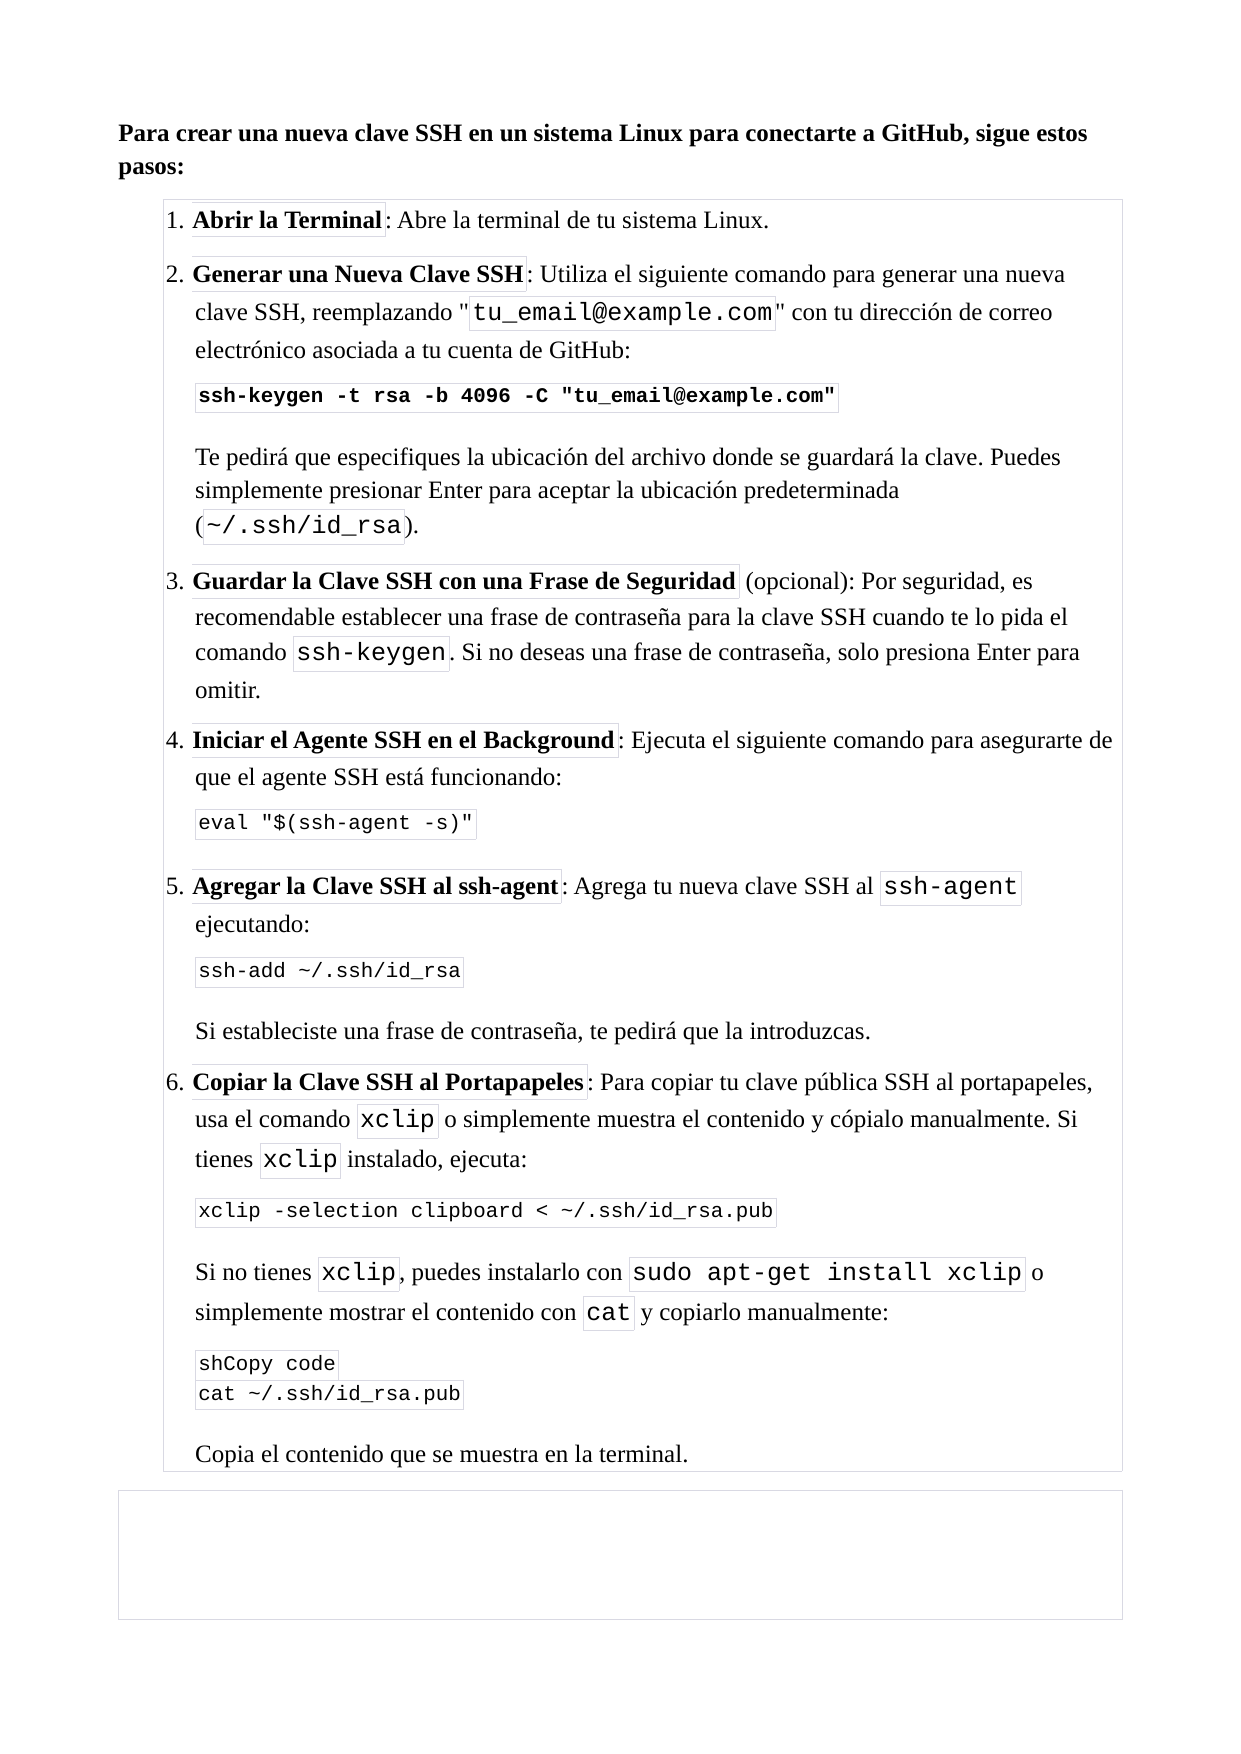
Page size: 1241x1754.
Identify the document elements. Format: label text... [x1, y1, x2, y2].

list Abrir la Terminal: Abre la terminal de tu sistema Linux. [164, 200, 1122, 237]
list cat ~/.ssh/id_rsa.pub [164, 1377, 195, 1409]
list Copia el contenido que se muestra en la terminal. [164, 1436, 1122, 1471]
list cat ~/.ssh/id_rsa.pub [339, 1377, 1122, 1409]
list ssh-keygen -t rsa -b 4096 -C "tu_email@example.com" [164, 379, 1122, 412]
list Generar una Nueva Clave SSH: Utiliza el siguiente comando para generar una nueva clave SSH, reemplazando "tu_email@example.com" con tu dirección de correo electrónico asociada a tu cuenta de GitHub: [164, 253, 1122, 364]
list ssh-add ~/.ssh/id_rsa [164, 954, 1122, 987]
list shCopy code [164, 1347, 1122, 1377]
list cat ~/.ssh/id_rsa.pub [196, 1381, 463, 1409]
list Te pedirá que especifiques la ubicación del archivo donde se guardará la clave. Puedes simplemente presionar Enter para aceptar la ubicación predeterminada (~/.ssh/id_rsa). [164, 439, 1122, 544]
list Iniciar el Agente SSH en el Background: Ejecuta el siguiente comando para asegurarte de que el agente SSH está funcionando: [164, 719, 1122, 790]
list Si no tienes xclip, puedes instalarlo con sudo apt-get install xclip o simplemente mostrar el contenido con cat y copiarlo manualmente: [164, 1253, 1122, 1330]
list Agregar la Clave SSH al ssh-agent: Agrega tu nueva clave SSH al ssh-agent ejecutando: [164, 865, 1122, 938]
list eval "$(ssh-agent -s)" [164, 806, 1122, 839]
list Guardar la Clave SSH con una Frase de Seguridad (opcional): Por seguridad, es recomendable establecer una frase de contraseña para la clave SSH cuando te lo pida el comando ssh-keygen. Si no deseas una frase de contraseña, solo presiona Enter para omitir. [164, 560, 1122, 704]
text Para crear una nueva clave SSH en un sistema Linux para conectarte a GitHub, sigue estos pasos: [118, 118, 1122, 180]
list Si estableciste una frase de contraseña, te pedirá que la introduzcas. [164, 1013, 1122, 1045]
list Copiar la Clave SSH al Portapapeles: Para copiar tu clave pública SSH al portapapeles, usa el comando xclip o simplemente muestra el contenido y cópialo manualmente. Si tienes xclip instalado, ejecuta: [164, 1061, 1122, 1178]
list xclip -selection clipboard < ~/.ssh/id_rsa.pub [164, 1194, 1122, 1227]
